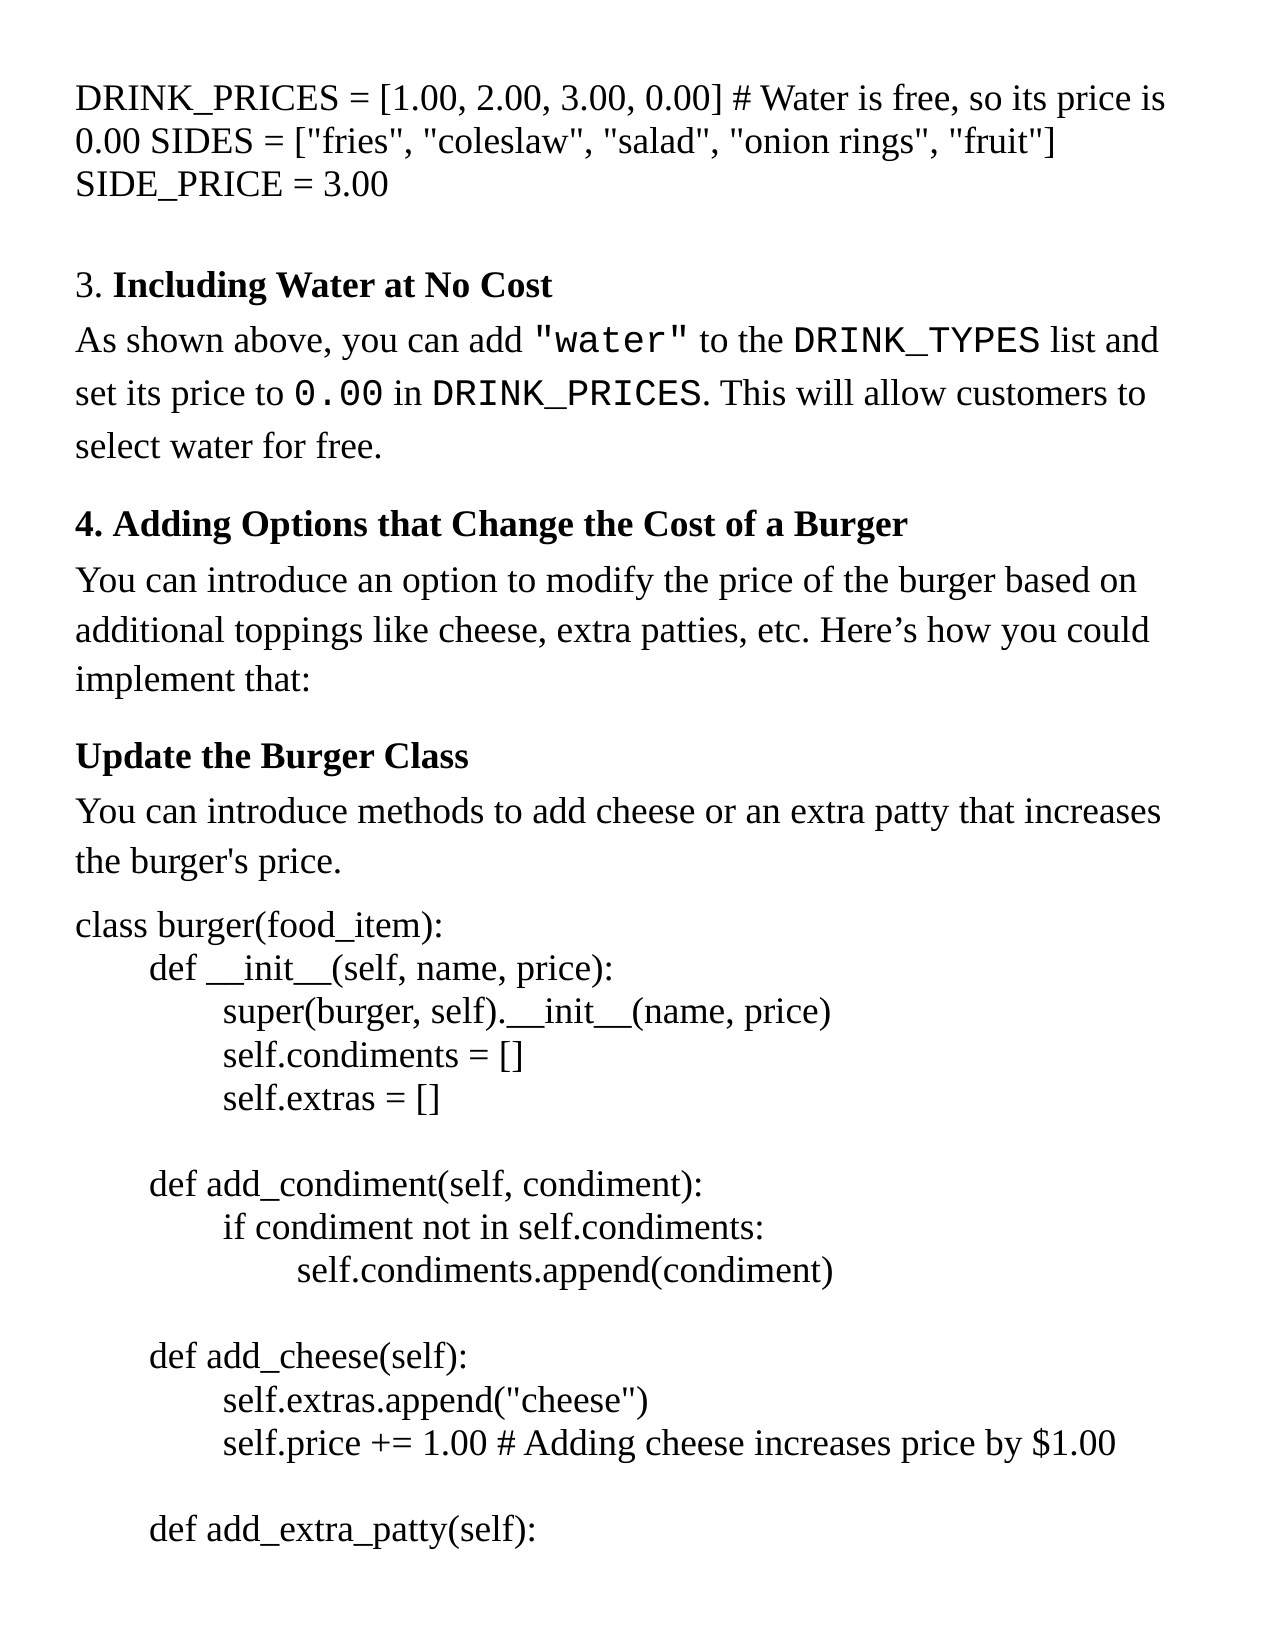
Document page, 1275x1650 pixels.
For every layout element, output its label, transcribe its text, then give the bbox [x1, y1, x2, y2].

text def add_cheese(self): [75, 1334, 1200, 1377]
text super(burger, self).__init__(name, price) [75, 989, 1200, 1032]
text You can introduce methods to add cheese or an extra patty that increases the burger's price. [75, 789, 1200, 882]
text DRINK_PRICES = [1.00, 2.00, 3.00, 0.00] # Water is free, so its price is 0.00 SIDES = ["fries", "coleslaw", "salad", "onion rings", "fruit"] [75, 75, 1200, 161]
text def add_extra_patty(self): [75, 1506, 1200, 1549]
text if condiment not in self.condiments: self.condiments.append(condiment) [75, 1204, 1200, 1291]
text self.condiments = [] [75, 1032, 1200, 1075]
text As shown above, you can add "water" to the DRINK_TYPES list and set its price to 0.00 in DRINK_PRICES. This will allow customers to select water for free. [75, 318, 1200, 466]
text self.price += 1.00 # Adding cheese increases price by $1.00 [75, 1420, 1200, 1463]
text You can introduce an option to modify the price of the burger based on additional toppings like cheese, extra patties, etc. Here’s how you could implement that: [75, 557, 1200, 700]
text self.extras.append("cheese") [75, 1377, 1200, 1420]
text class burger(food_item): [75, 903, 1200, 946]
text def add_condiment(self, condiment): [75, 1161, 1200, 1204]
subtitle 4. Adding Options that Change the Cost of a Burger [75, 502, 1200, 545]
subtitle 3. Including Water at No Cost [75, 262, 1200, 305]
text SIDE_PRICE = 3.00 [75, 161, 1200, 204]
text def __init__(self, name, price): [75, 946, 1200, 989]
subtitle Update the Burger Class [75, 733, 1200, 776]
text self.extras = [] [75, 1075, 1200, 1118]
